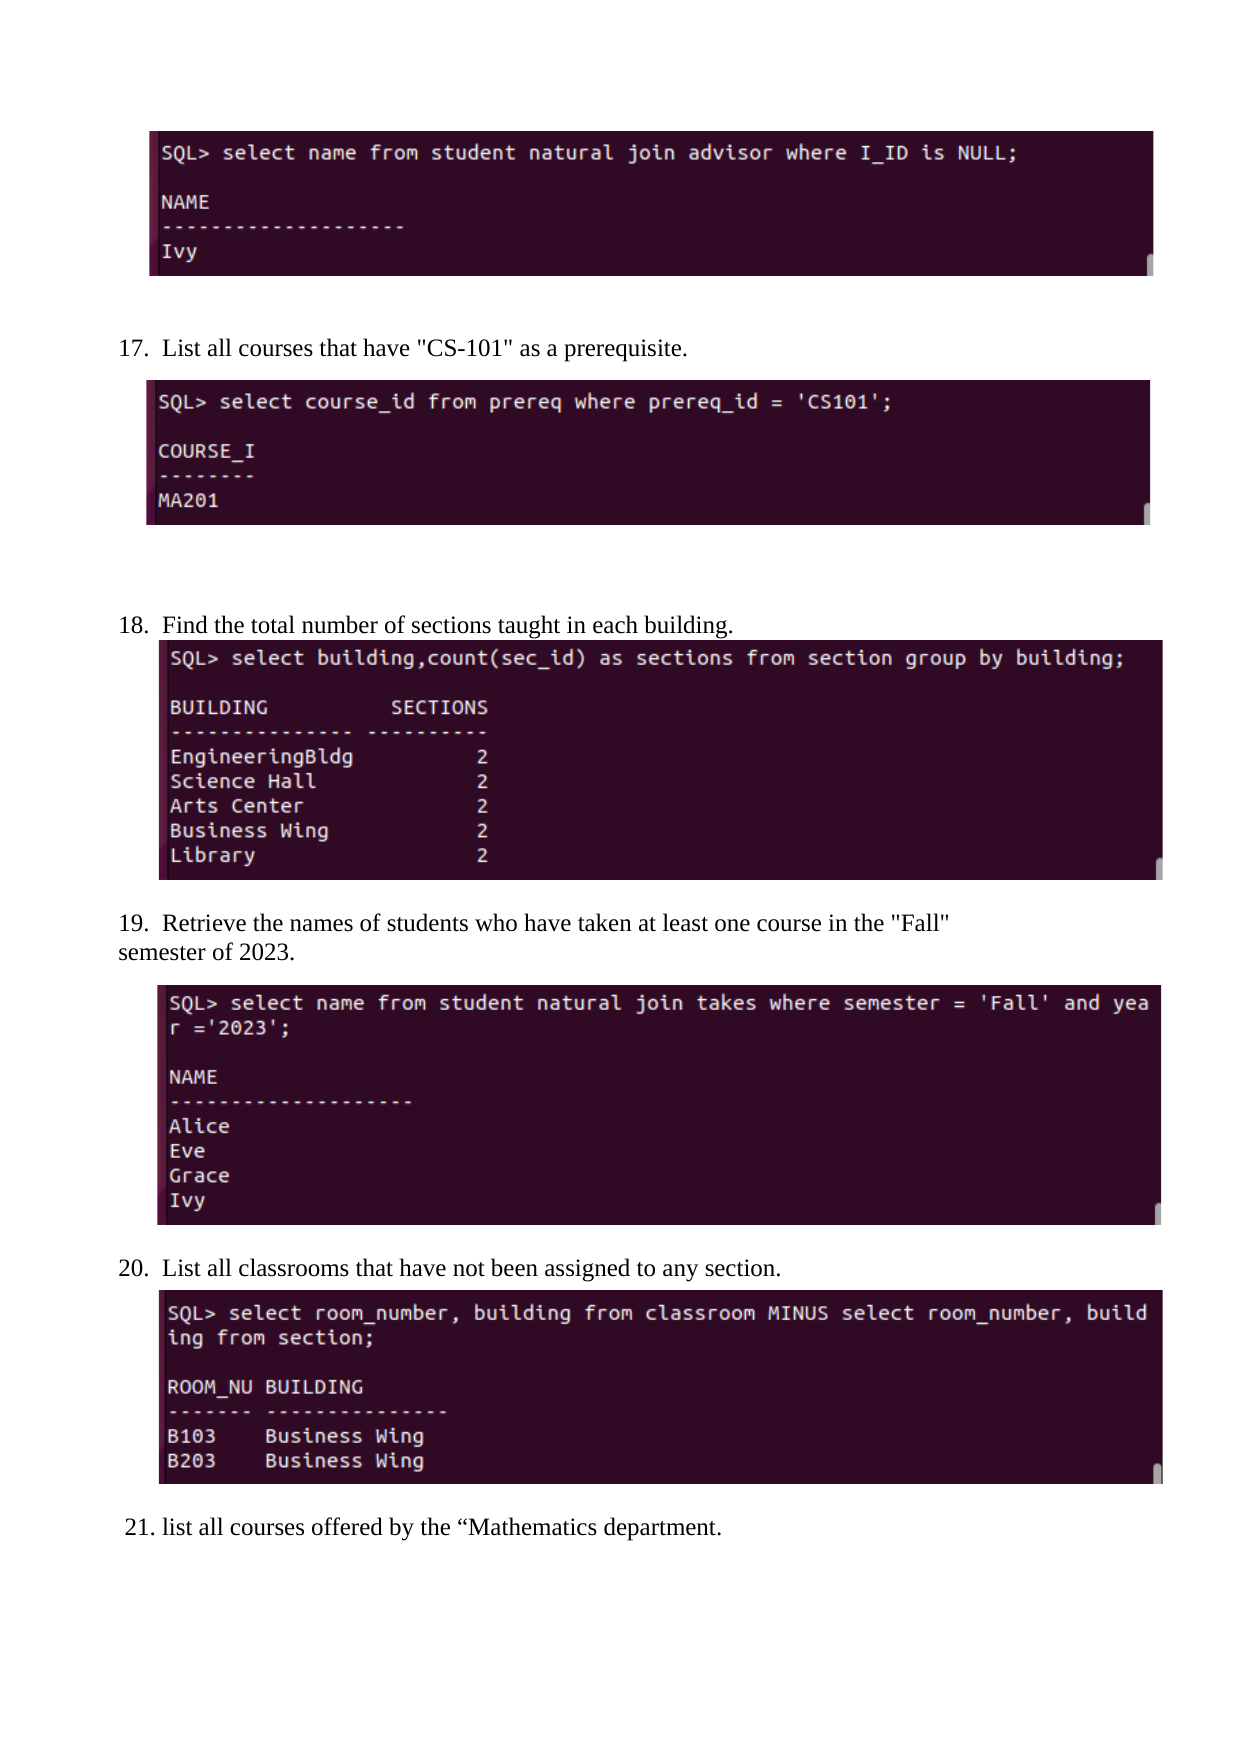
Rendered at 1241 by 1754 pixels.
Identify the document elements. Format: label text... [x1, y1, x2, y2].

text 19. Retrieve the names of students who have taken at least one course in the "Fall" [118, 908, 1122, 937]
picture [149, 131, 1154, 276]
text 21. list all courses offered by the “Mathematics department. [118, 1512, 1122, 1541]
text 20. List all classrooms that have not been assigned to any section. [118, 1253, 1122, 1282]
picture [146, 380, 1151, 525]
picture [158, 640, 1163, 880]
text 17. List all courses that have "CS-101" as a prerequisite. [118, 333, 1122, 362]
text semester of 2023. [118, 937, 1122, 966]
picture [157, 985, 1162, 1225]
text 18. Find the total number of sections taught in each building. [118, 611, 1122, 639]
picture [158, 1290, 1163, 1484]
